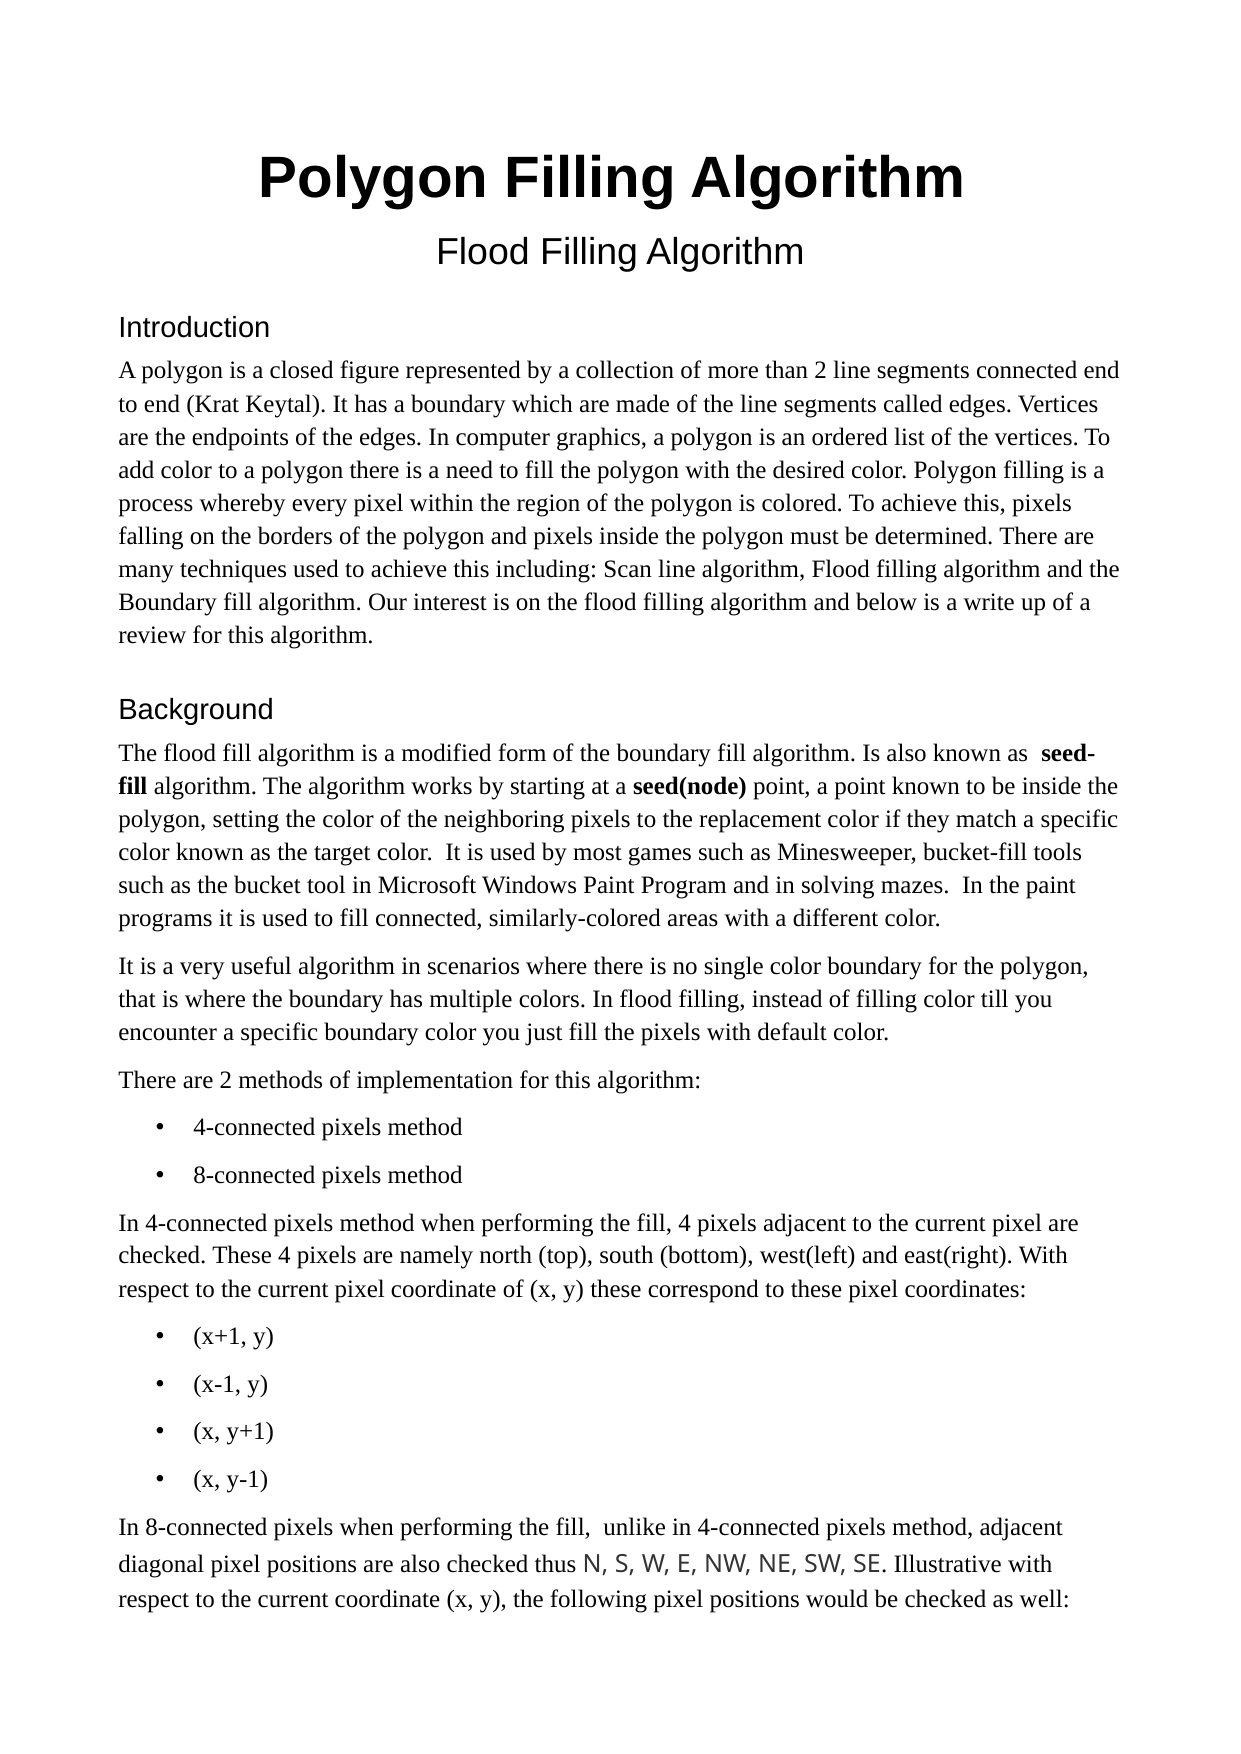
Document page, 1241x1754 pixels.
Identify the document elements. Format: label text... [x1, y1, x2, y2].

text A polygon is a closed figure represented by a collection of more than 2 line segments connected end to end (Krat Keytal). It has a boundary which are made of the line segments called edges. Vertices are the endpoints of the edges. In computer graphics, a polygon is an ordered list of the vertices. To add color to a polygon there is a need to fill the polygon with the desired color. Polygon filling is a process whereby every pixel within the region of the polygon is colored. To achieve this, pixels falling on the borders of the polygon and pixels inside the polygon must be determined. There are many techniques used to achieve this including: Scan line algorithm, Flood filling algorithm and the Boundary fill algorithm. Our interest is on the flood filling algorithm and below is a write up of a review for this algorithm. [118, 356, 1122, 648]
text There are 2 methods of implementation for this algorithm: [118, 1065, 1122, 1093]
text The flood fill algorithm is a modified form of the boundary fill algorithm. Is also known as seed-fill algorithm. The algorithm works by starting at a seed(node) point, a point known to be inside the polygon, setting the color of the neighboring pixels to the replacement color if they match a specific color known as the target color. It is used by most games such as Minesweeper, bucket-fill tools such as the bucket tool in Microsoft Windows Paint Program and in solving mazes. In the paint programs it is used to fill connected, similarly-colored areas with a different color. [118, 738, 1122, 932]
list (x-1, y) [156, 1369, 1122, 1398]
text It is a very useful algorithm in scenarios where there is no single color boundary for the polygon, that is where the boundary has multiple colors. In flood filling, instead of filling color till you encounter a specific boundary color you just fill the pixels with default color. [118, 951, 1122, 1046]
text In 4-connected pixels method when performing the fill, 4 pixels adjacent to the current pixel are checked. These 4 pixels are namely north (top), south (bottom), west(left) and east(right). With respect to the current pixel coordinate of (x, y) these correspond to these pixel coordinates: [118, 1208, 1122, 1302]
list (x, y+1) [156, 1416, 1122, 1445]
subtitle Introduction [118, 309, 1122, 343]
list (x+1, y) [156, 1321, 1122, 1350]
list 4-connected pixels method [156, 1112, 1122, 1141]
subtitle Flood Filling Algorithm [118, 229, 1122, 272]
title Polygon Filling Algorithm [118, 143, 1122, 210]
text In 8-connected pixels when performing the fill, unlike in 4-connected pixels method, adjacent diagonal pixel positions are also checked thus N, S, W, E, NW, NE, SW, SE. Illustrative with respect to the current coordinate (x, y), the following pixel positions would be checked as well: [118, 1512, 1122, 1613]
list 8-connected pixels method [156, 1160, 1122, 1189]
list (x, y-1) [156, 1464, 1122, 1493]
subtitle Background [118, 692, 1122, 726]
